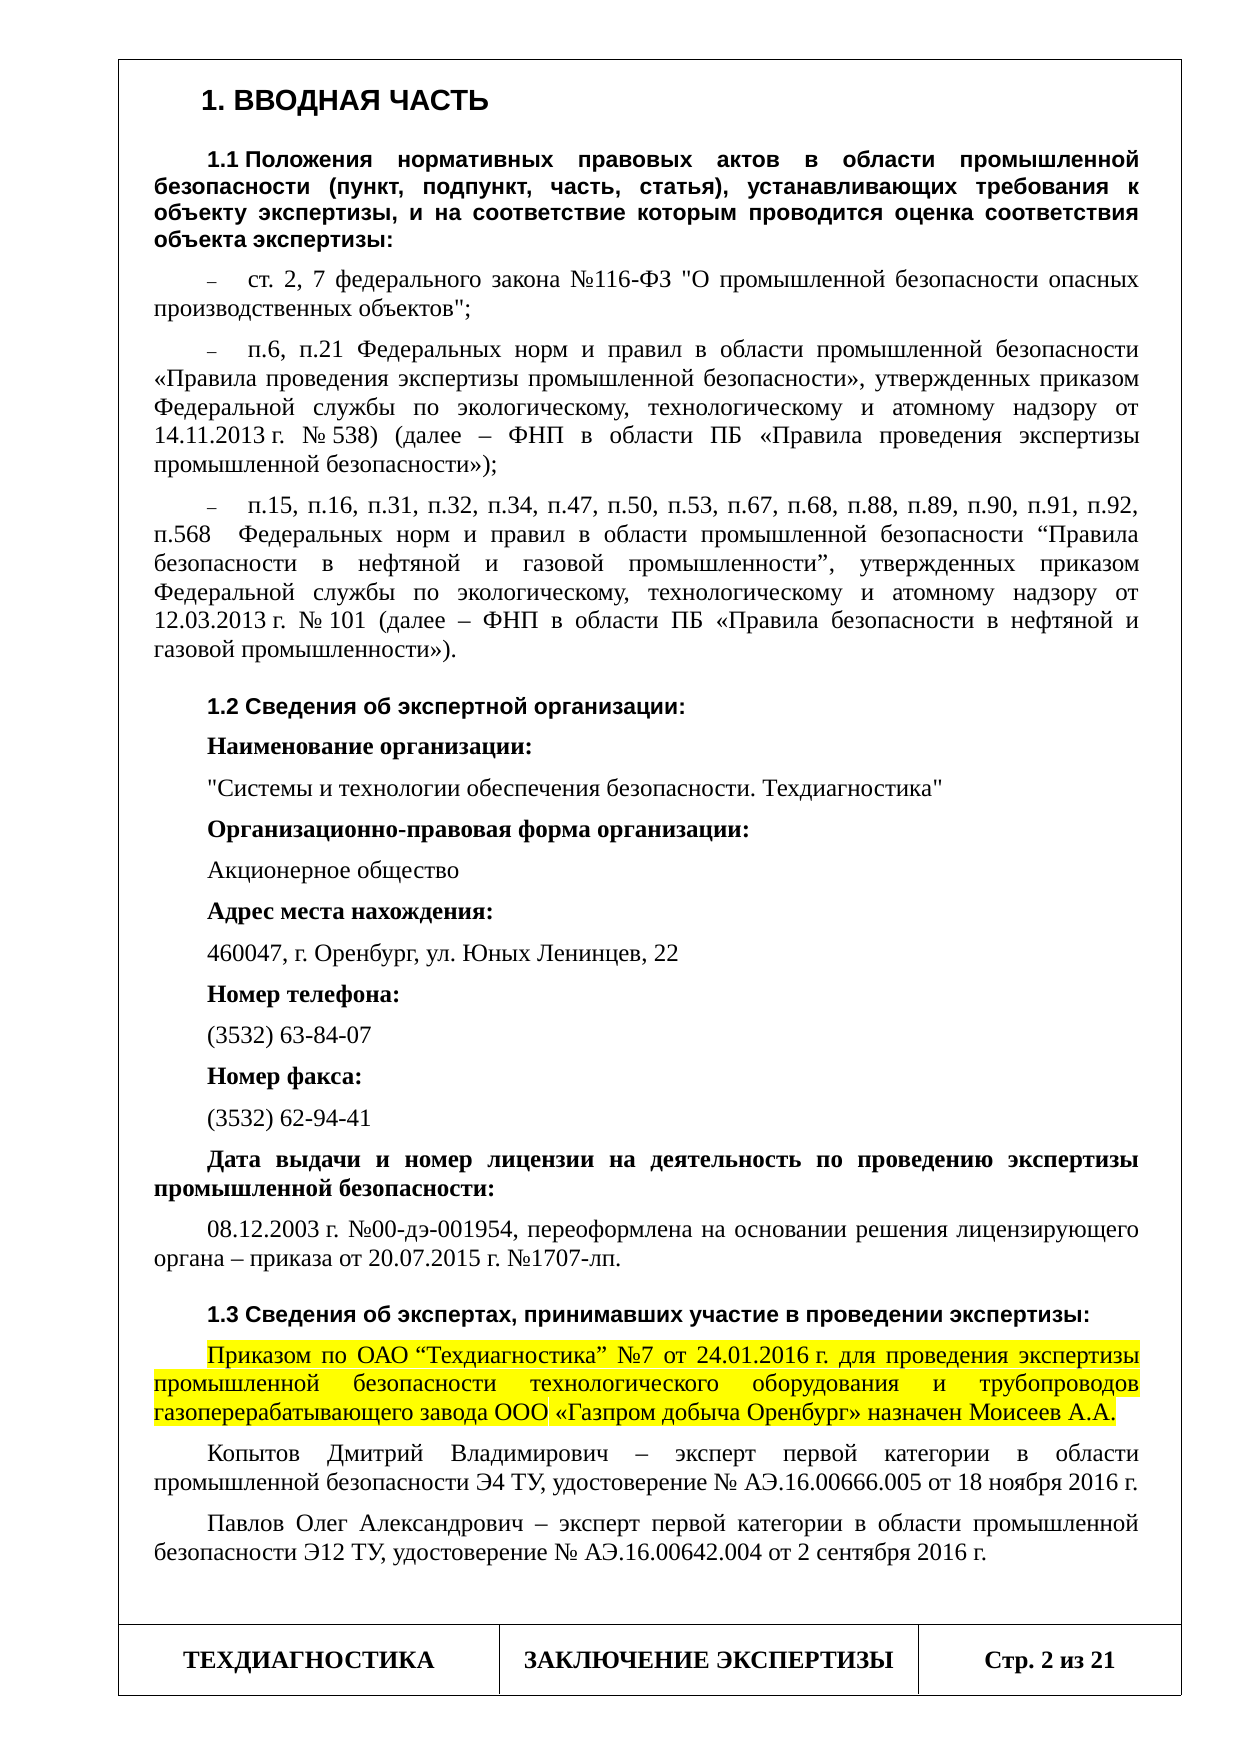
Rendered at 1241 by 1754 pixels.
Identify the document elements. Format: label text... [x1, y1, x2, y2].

list ст. 2, 7 федерального закона №116‑ФЗ "О промышленной безопасности опасных производственных объектов"; [154, 264, 1140, 322]
text Номер телефона: [148, 979, 1140, 1008]
text Копытов Дмитрий Владимирович – эксперт первой категории в области промышленной безопасности Э4 ТУ, удостоверение № АЭ.16.00666.005 от 18 ноября 2016 г. [154, 1438, 1140, 1496]
text Павлов Олег Александрович – эксперт первой категории в области промышленной безопасности Э12 ТУ, удостоверение № АЭ.16.00642.004 от 2 сентября 2016 г. [154, 1508, 1140, 1566]
text 1.1 Положения нормативных правовых актов в области промышленной безопасности (пункт, подпункт, часть, статья), устанавливающих требования к объекту экспертизы, и на соответствие которым проводится оценка соответствия объекта экспертизы: [154, 146, 1140, 252]
list п.6, п.21 Федеральных норм и правил в области промышленной безопасности «Правила проведения экспертизы промышленной безопасности», утвержденных приказом Федеральной службы по экологическому, технологическому и атомному надзору от 14.11.2013 г. № 538) (далее – ФНП в области ПБ «Правила проведения экспертизы промышленной безопасности»); [154, 334, 1140, 478]
text 1.2 Сведения об экспертной организации: [148, 693, 1140, 719]
text Организационно-правовая форма организации: [148, 814, 1140, 843]
text Акционерное общество [148, 855, 1140, 884]
text "Системы и технологии обеспечения безопасности. Техдиагностика" [148, 773, 1140, 801]
text (3532) 62-94-41 [148, 1103, 1140, 1131]
list п.15, п.16, п.31, п.32, п.34, п.47, п.50, п.53, п.67, п.68, п.88, п.89, п.90, п.91, п.92, п.568 Федеральных норм и правил в области промышленной безопасности “Правила безопасности в нефтяной и газовой промышленности”, утвержденных приказом Федеральной службы по экологическому, технологическому и атомному надзору от 12.03.2013 г. № 101 (далее – ФНП в области ПБ «Правила безопасности в нефтяной и газовой промышленности»). [154, 491, 1140, 663]
text Адрес места нахождения: [148, 896, 1140, 925]
text 08.12.2003 г. №00‑ДЭ‑001954, переоформлена на основании решения лицензирующего органа – приказа от 20.07.2015 г. №1707-лп. [154, 1214, 1140, 1271]
text 1. Вводная часть [148, 83, 1140, 117]
text Дата выдачи и номер лицензии на деятельность по проведению экспертизы промышленной безопасности: [154, 1144, 1140, 1201]
text 1.3 Сведения об экспертах, принимавших участие в проведении экспертизы: [154, 1301, 1140, 1327]
text (3532) 63‑84‑07 [148, 1020, 1140, 1049]
text Приказом по ОАО “Техдиагностика” №7 от 24.01.2016 г. для проведения экспертизы промышленной безопасности технологического оборудования и трубопроводов газоперерабатывающего завода ООО «Газпром добыча Оренбург» назначен Моисеев А.А. [154, 1340, 1140, 1426]
text Наименование организации: [148, 731, 1140, 760]
text 460047, г. Оренбург, ул. Юных Ленинцев, 22 [148, 938, 1140, 966]
text Номер факса: [148, 1061, 1140, 1090]
